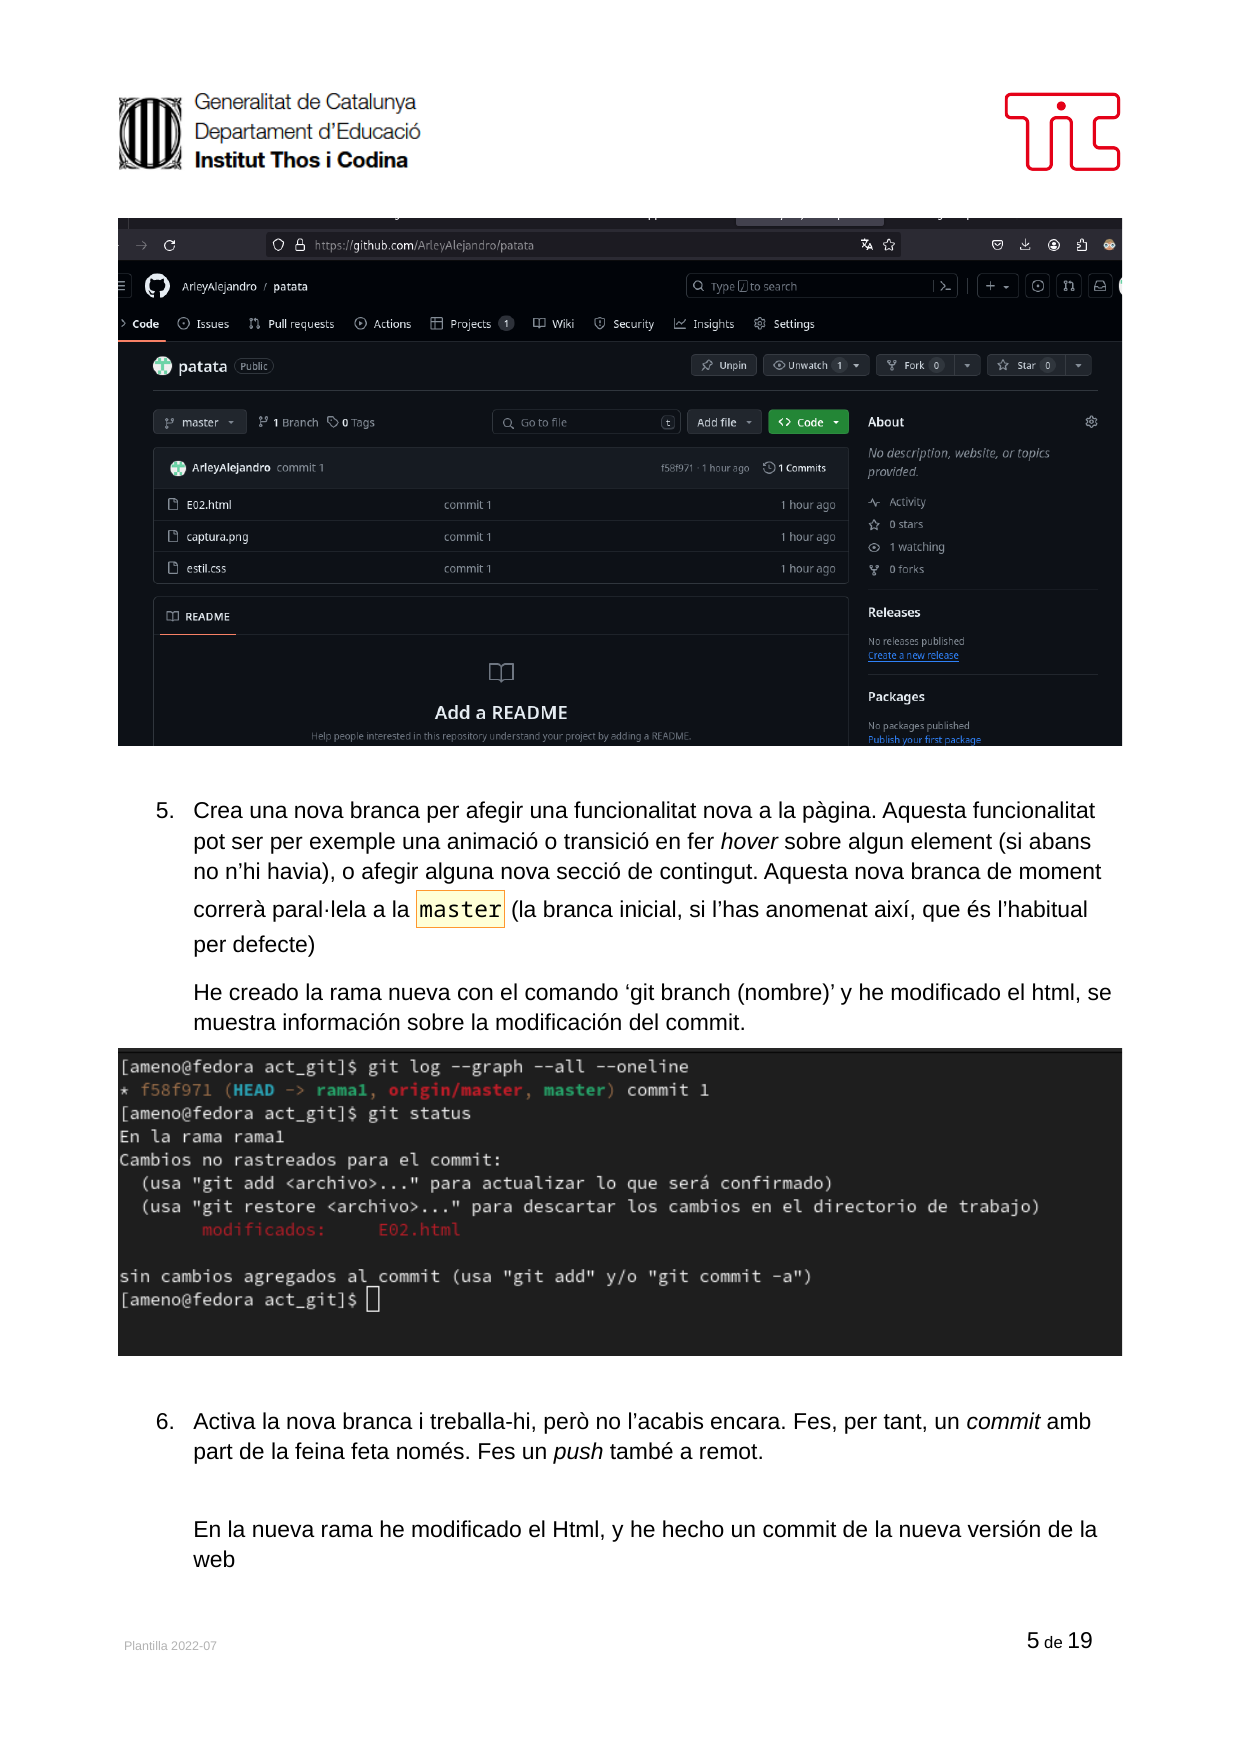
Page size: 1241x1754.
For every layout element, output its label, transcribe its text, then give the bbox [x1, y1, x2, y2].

picture [118, 218, 1123, 746]
list En la nueva rama he modificado el Html, y he hecho un commit de la nueva versión de la web [156, 1516, 1122, 1573]
picture [1004, 92, 1123, 171]
list Crea una nova branca per afegir una funcionalitat nova a la pàgina. Aquesta funcionalitat pot ser per exemple una animació o transició en fer hover sobre algun element (si abans no n’hi havia), o afegir alguna nova secció de contingut. Aquesta nova branca de moment correrà paral·lela a la master (la branca inicial, si l’has anomenat així, que és l’habitual per defecte) [156, 797, 1122, 957]
list Activa la nova branca i treballa-hi, però no l’acabis encara. Fes, per tant, un commit amb part de la feina feta només. Fes un push també a remot. [156, 1408, 1122, 1494]
list He creado la rama nueva con el comando ‘git branch (nombre)’ y he modificado el html, se muestra información sobre la modificación del commit. [156, 979, 1122, 1035]
picture [118, 92, 422, 171]
picture [118, 1048, 1123, 1356]
